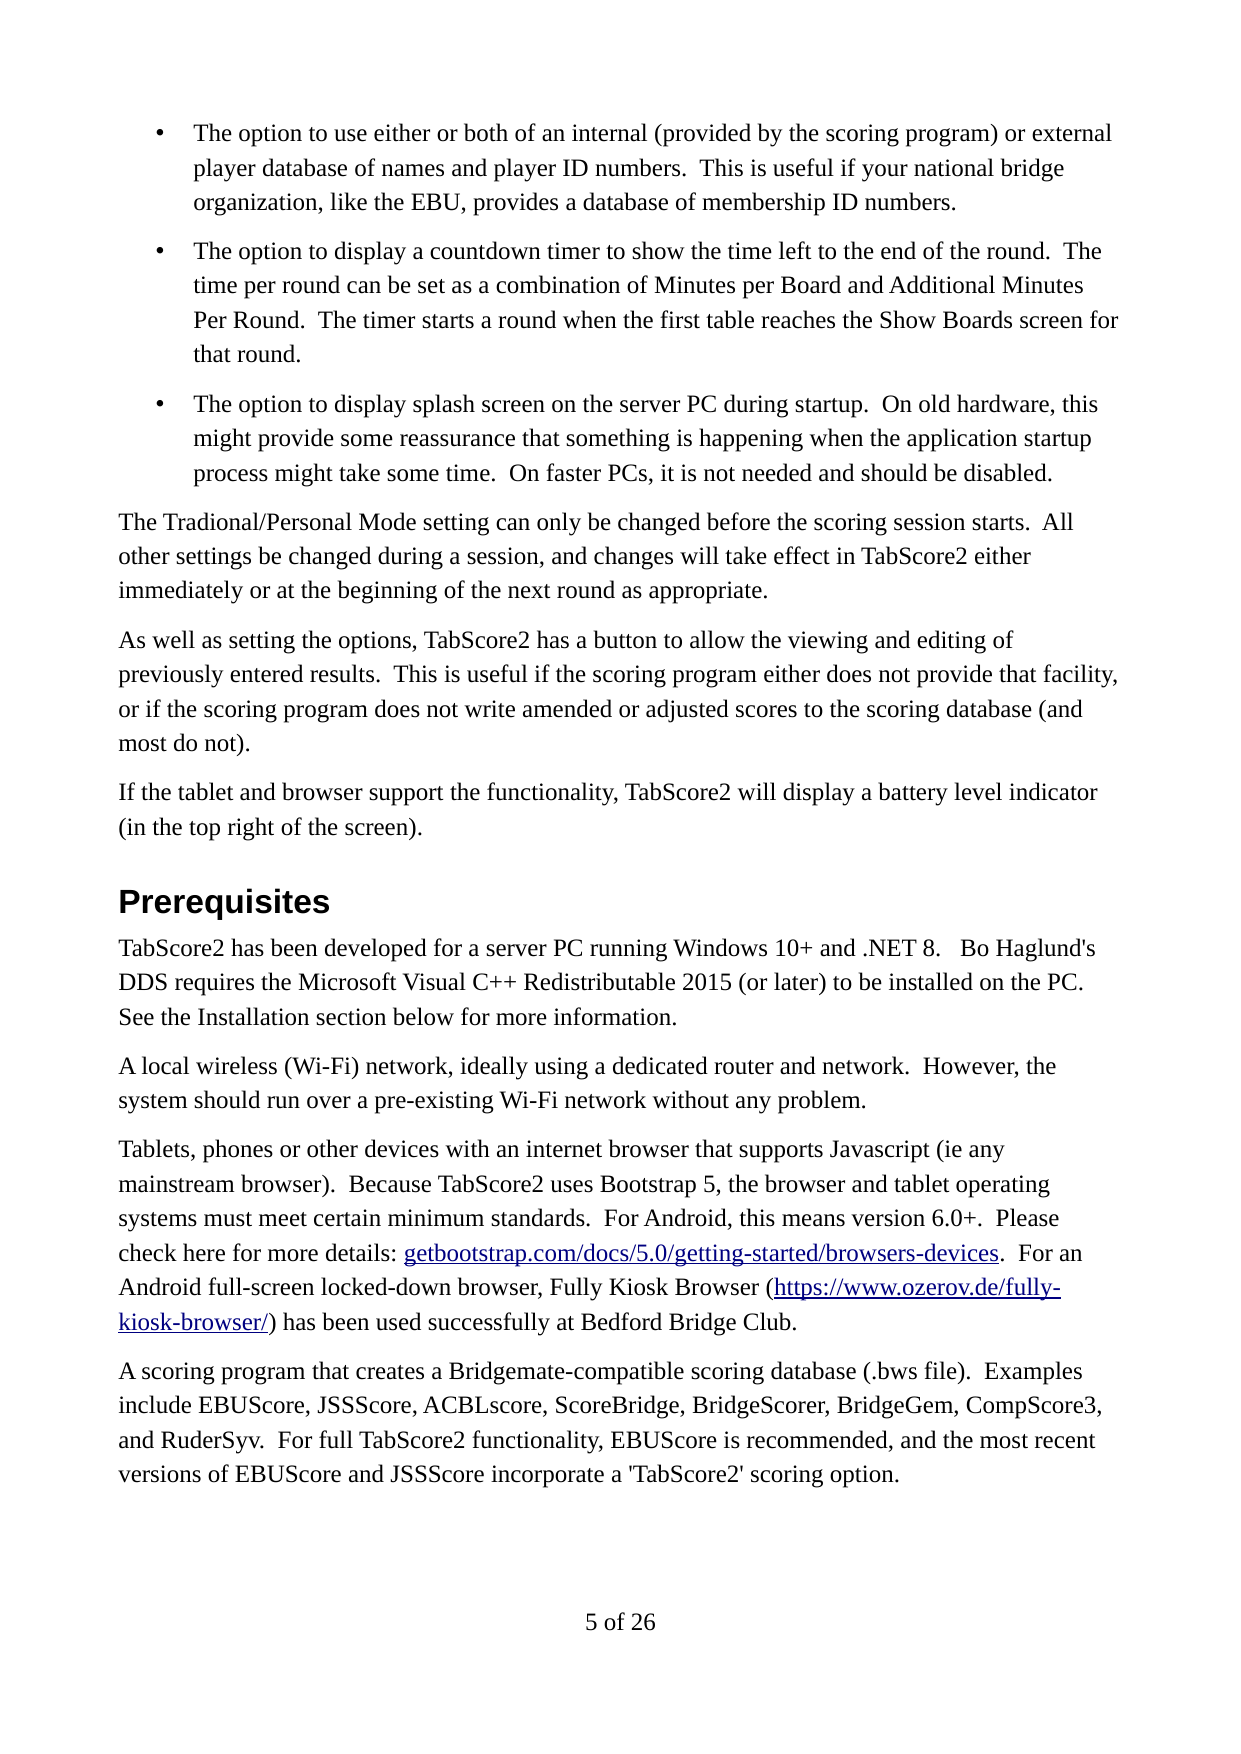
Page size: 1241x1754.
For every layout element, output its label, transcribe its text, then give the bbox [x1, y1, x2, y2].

text Tablets, phones or other devices with an internet browser that supports Javascript (ie any mainstream browser). Because TabScore2 uses Bootstrap 5, the browser and tablet operating systems must meet certain minimum standards. For Android, this means version 6.0+. Please check here for more details: getbootstrap.com/docs/5.0/getting-started/browsers-devices. For an Android full-screen locked-down browser, Fully Kiosk Browser (https://www.ozerov.de/fully-kiosk-browser/) has been used successfully at Bedford Bridge Club. [118, 1134, 1122, 1335]
list The option to use either or both of an internal (provided by the scoring program) or external player database of names and player ID numbers. This is useful if your national bridge organization, like the EBU, provides a database of membership ID numbers. [156, 118, 1122, 216]
list The option to display splash screen on the server PC during startup. On old hardware, this might provide some reassurance that something is happening when the application startup process might take some time. On faster PCs, it is not needed and should be disabled. [156, 389, 1122, 486]
text A local wireless (Wi-Fi) network, ideally using a dedicated router and network. However, the system should run over a pre-existing Wi-Fi network without any problem. [118, 1051, 1122, 1114]
text If the tablet and browser support the functionality, TabScore2 will display a battery level indicator (in the top right of the screen). [118, 777, 1122, 840]
text TabScore2 has been developed for a server PC running Windows 10+ and .NET 8. Bo Haglund's DDS requires the Microsoft Visual C++ Redistributable 2015 (or later) to be installed on the PC. See the Installation section below for more information. [118, 933, 1122, 1030]
list The option to display a countdown timer to show the time left to the end of the round. The time per round can be set as a combination of Minutes per Board and Additional Minutes Per Round. The timer starts a round when the first table reaches the Show Boards screen for that round. [156, 236, 1122, 368]
subtitle Prerequisites [118, 882, 1122, 920]
text A scoring program that creates a Bridgemate-compatible scoring database (.bws file). Examples include EBUScore, JSSScore, ACBLscore, ScoreBridge, BridgeScorer, BridgeGem, CompScore3, and RuderSyv. For full TabScore2 functionality, EBUScore is recommended, and the most recent versions of EBUScore and JSSScore incorporate a 'TabScore2' scoring option. [118, 1356, 1122, 1488]
text The Tradional/Personal Mode setting can only be changed before the scoring session starts. All other settings be changed during a session, and changes will take effect in TabScore2 either immediately or at the beginning of the next round as appropriate. [118, 507, 1122, 604]
text As well as setting the options, TabScore2 has a button to allow the viewing and editing of previously entered results. This is useful if the scoring program either does not provide that facility, or if the scoring program does not write amended or adjusted scores to the scoring database (and most do not). [118, 625, 1122, 757]
